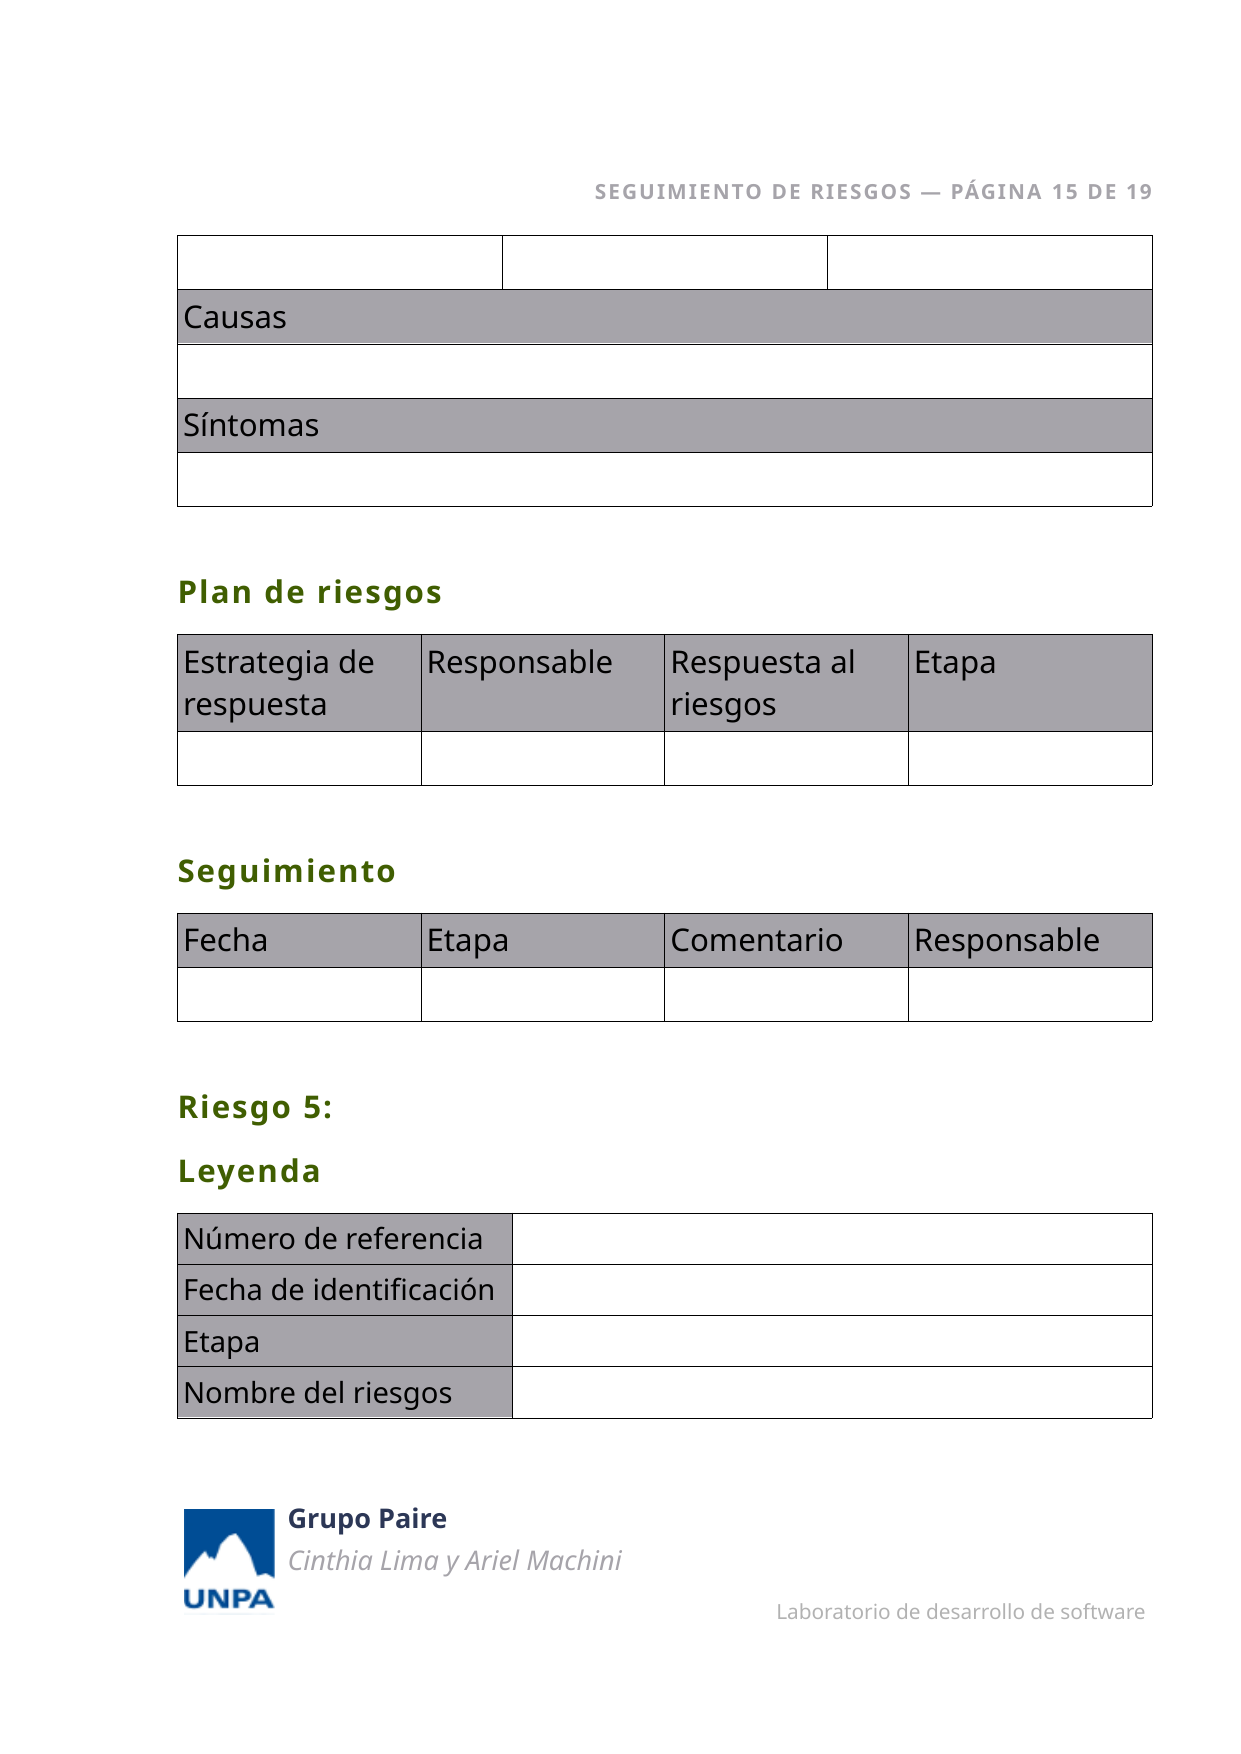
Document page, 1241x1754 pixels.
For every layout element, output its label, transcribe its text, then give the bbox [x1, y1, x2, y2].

table_cell [513, 1265, 1152, 1315]
table_cell [909, 968, 1152, 1021]
table_cell [178, 732, 421, 785]
table_cell Nombre del riesgos [178, 1367, 512, 1417]
table_header Responsable [909, 914, 1152, 967]
table_cell [513, 1367, 1152, 1417]
table_header Responsable [422, 635, 664, 731]
table_cell [503, 236, 827, 289]
table_cell [422, 732, 664, 785]
table_cell [178, 236, 502, 289]
table_cell Causas [178, 290, 1152, 343]
table_header Etapa [422, 914, 664, 967]
text Riesgo 5: [177, 1085, 1152, 1127]
text Leyenda [177, 1149, 1152, 1191]
table_header [513, 1214, 1152, 1264]
table_cell [178, 453, 1152, 506]
table_cell Síntomas [178, 399, 1152, 452]
table_cell Etapa [178, 1316, 512, 1366]
text Seguimiento [177, 849, 1152, 891]
table_cell [178, 968, 421, 1021]
table_cell Fecha de identificación [178, 1265, 512, 1315]
table_header Número de referencia [178, 1214, 512, 1264]
table_cell [665, 968, 908, 1021]
table_cell [178, 345, 1152, 398]
table_header Estrategia de respuesta [178, 635, 421, 731]
text Plan de riesgos [177, 570, 1152, 612]
table_cell [513, 1316, 1152, 1366]
table_cell [422, 968, 664, 1021]
table_header Comentario [665, 914, 908, 967]
table_cell [909, 732, 1152, 785]
table_header Fecha [178, 914, 421, 967]
table_cell [828, 236, 1152, 289]
table_header Etapa [909, 635, 1152, 731]
table_header Respuesta al riesgos [665, 635, 908, 731]
table_cell [665, 732, 908, 785]
picture [184, 1509, 275, 1615]
